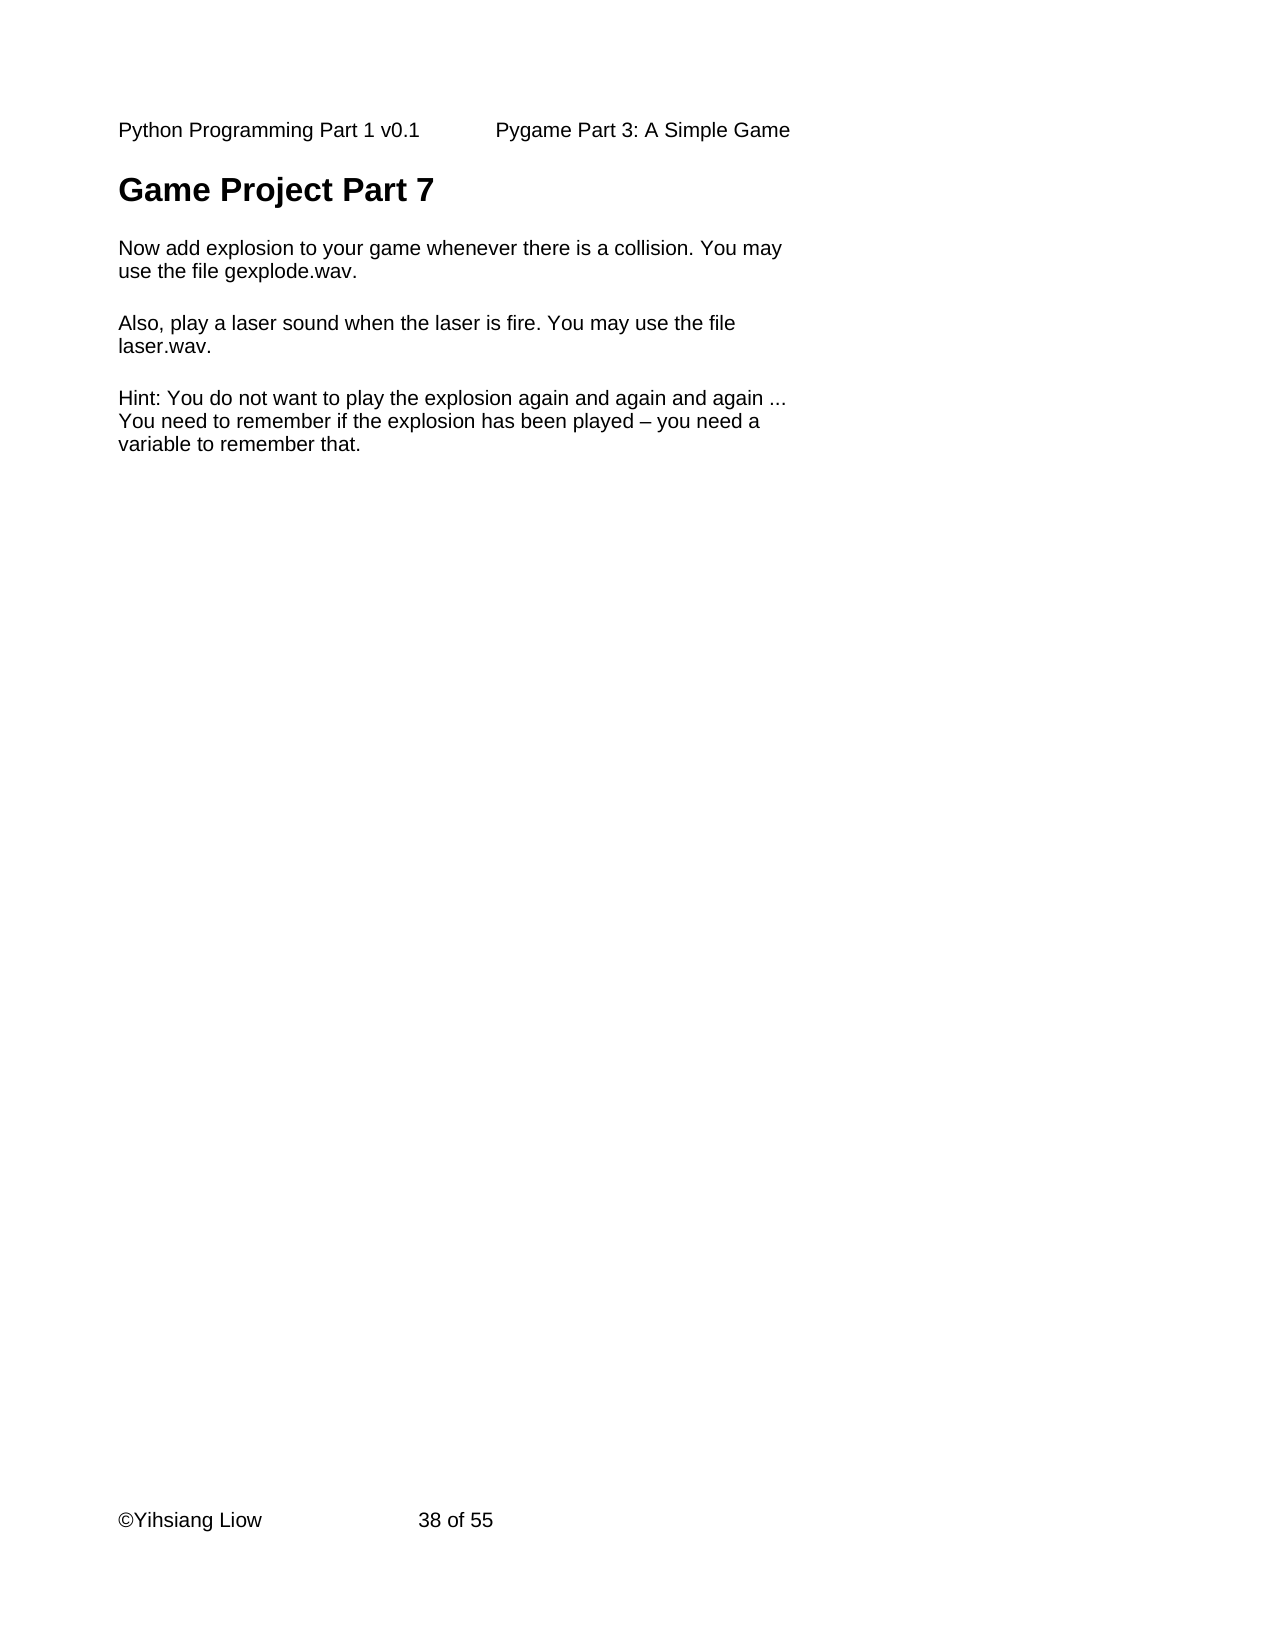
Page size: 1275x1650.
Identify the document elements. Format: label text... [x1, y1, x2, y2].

text Game Project Part 7 [118, 171, 793, 208]
text Also, play a laser sound when the laser is fire. You may use the file laser.wav. [118, 311, 793, 358]
text Hint: You do not want to play the explosion again and again and again ... You need to remember if the explosion has been played – you need a variable to remember that. [118, 386, 793, 456]
text Now add explosion to your game whenever there is a collision. You may use the file gexplode.wav. [118, 236, 793, 283]
